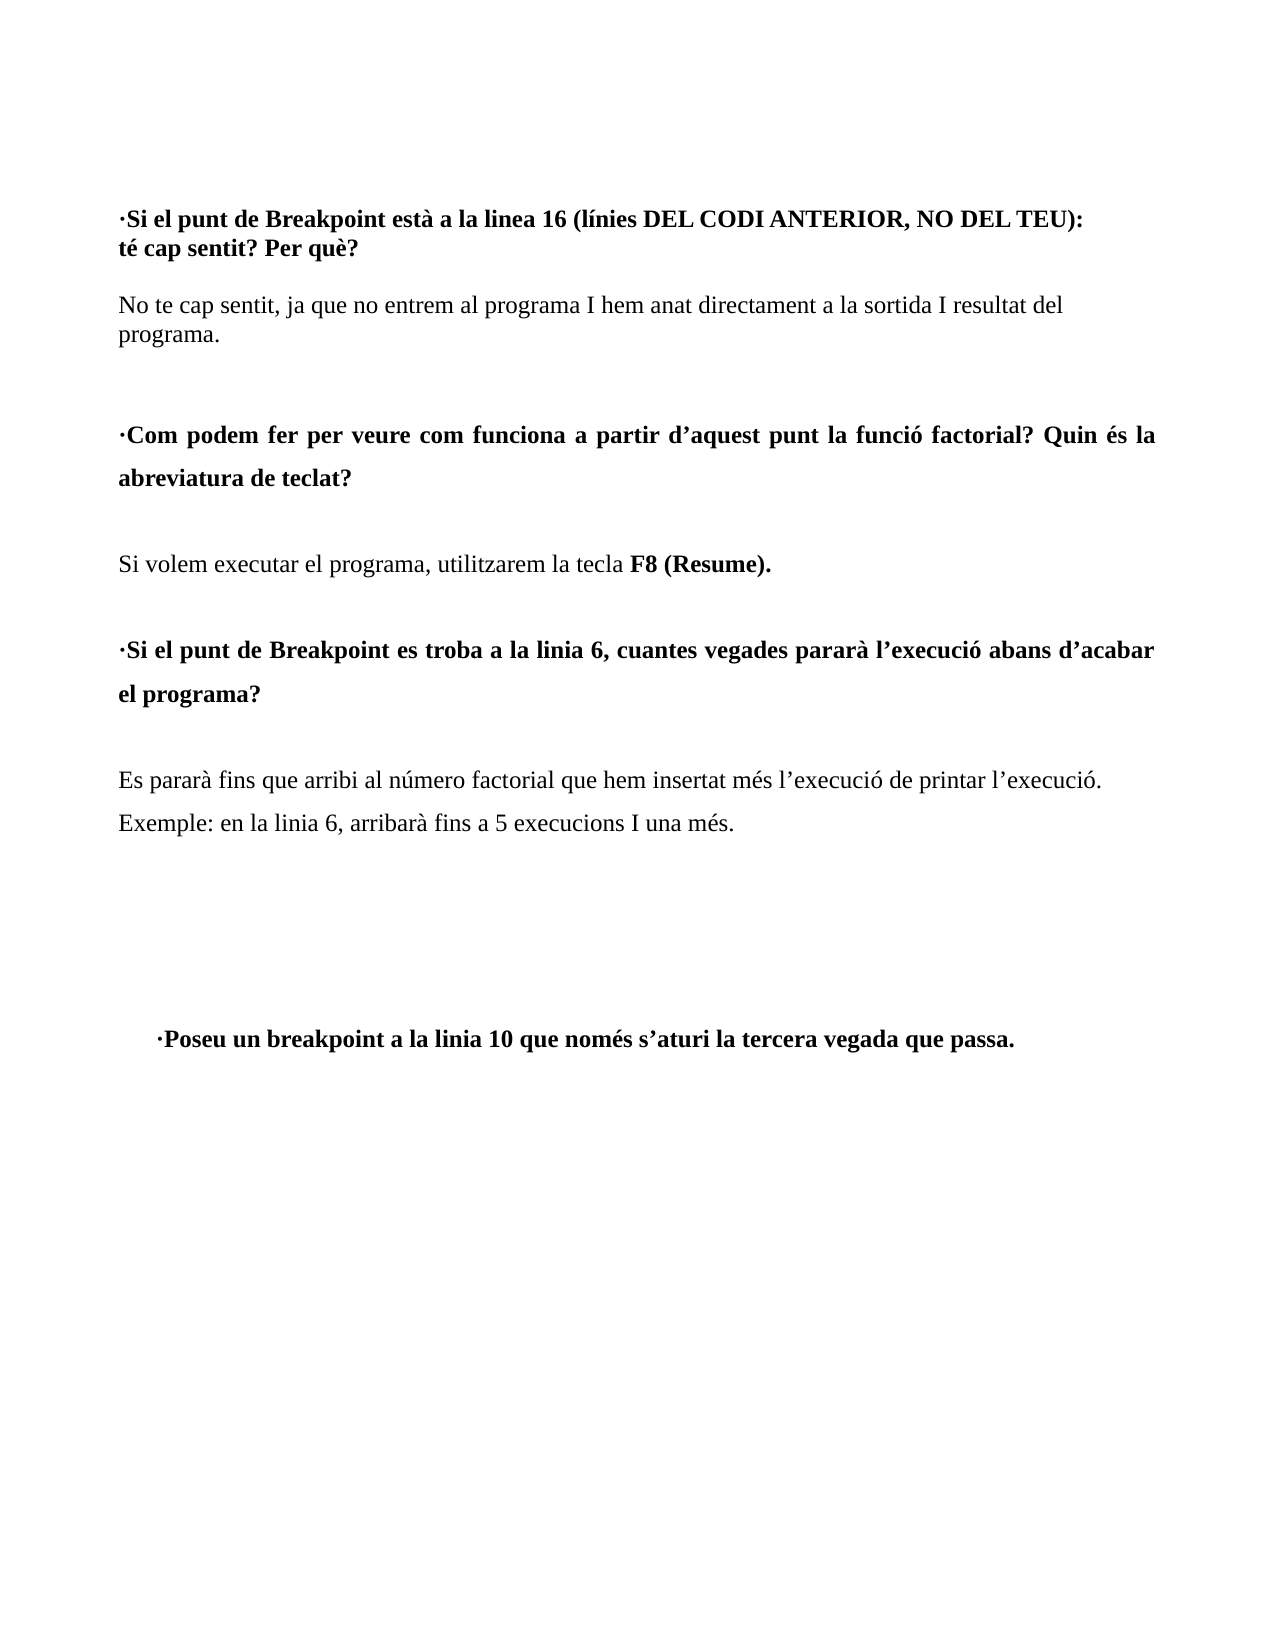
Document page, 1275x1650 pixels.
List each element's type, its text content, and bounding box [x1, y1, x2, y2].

text Si volem executar el programa, utilitzarem la tecla F8 (Resume). [118, 549, 1157, 578]
text té cap sentit? Per què? [118, 233, 1157, 262]
list ·Poseu un breakpoint a la linia 10 que només s’aturi la tercera vegada que passa. [156, 1024, 1157, 1052]
list ·Com podem fer per veure com funciona a partir d’aquest punt la funció factorial? Quin és la abreviatura de teclat? [118, 420, 1157, 492]
text ·Si el punt de Breakpoint està a la linea 16 (línies DEL CODI ANTERIOR, NO DEL TEU): [118, 204, 1157, 233]
list ·Si el punt de Breakpoint es troba a la linia 6, cuantes vegades pararà l’execució abans d’acabar el programa? [118, 636, 1157, 707]
text Es pararà fins que arribi al número factorial que hem insertat més l’execució de printar l’execució. [118, 765, 1157, 794]
text Exemple: en la linia 6, arribarà fins a 5 execucions I una més. [118, 808, 1157, 837]
text No te cap sentit, ja que no entrem al programa I hem anat directament a la sortida I resultat del programa. [118, 291, 1157, 348]
